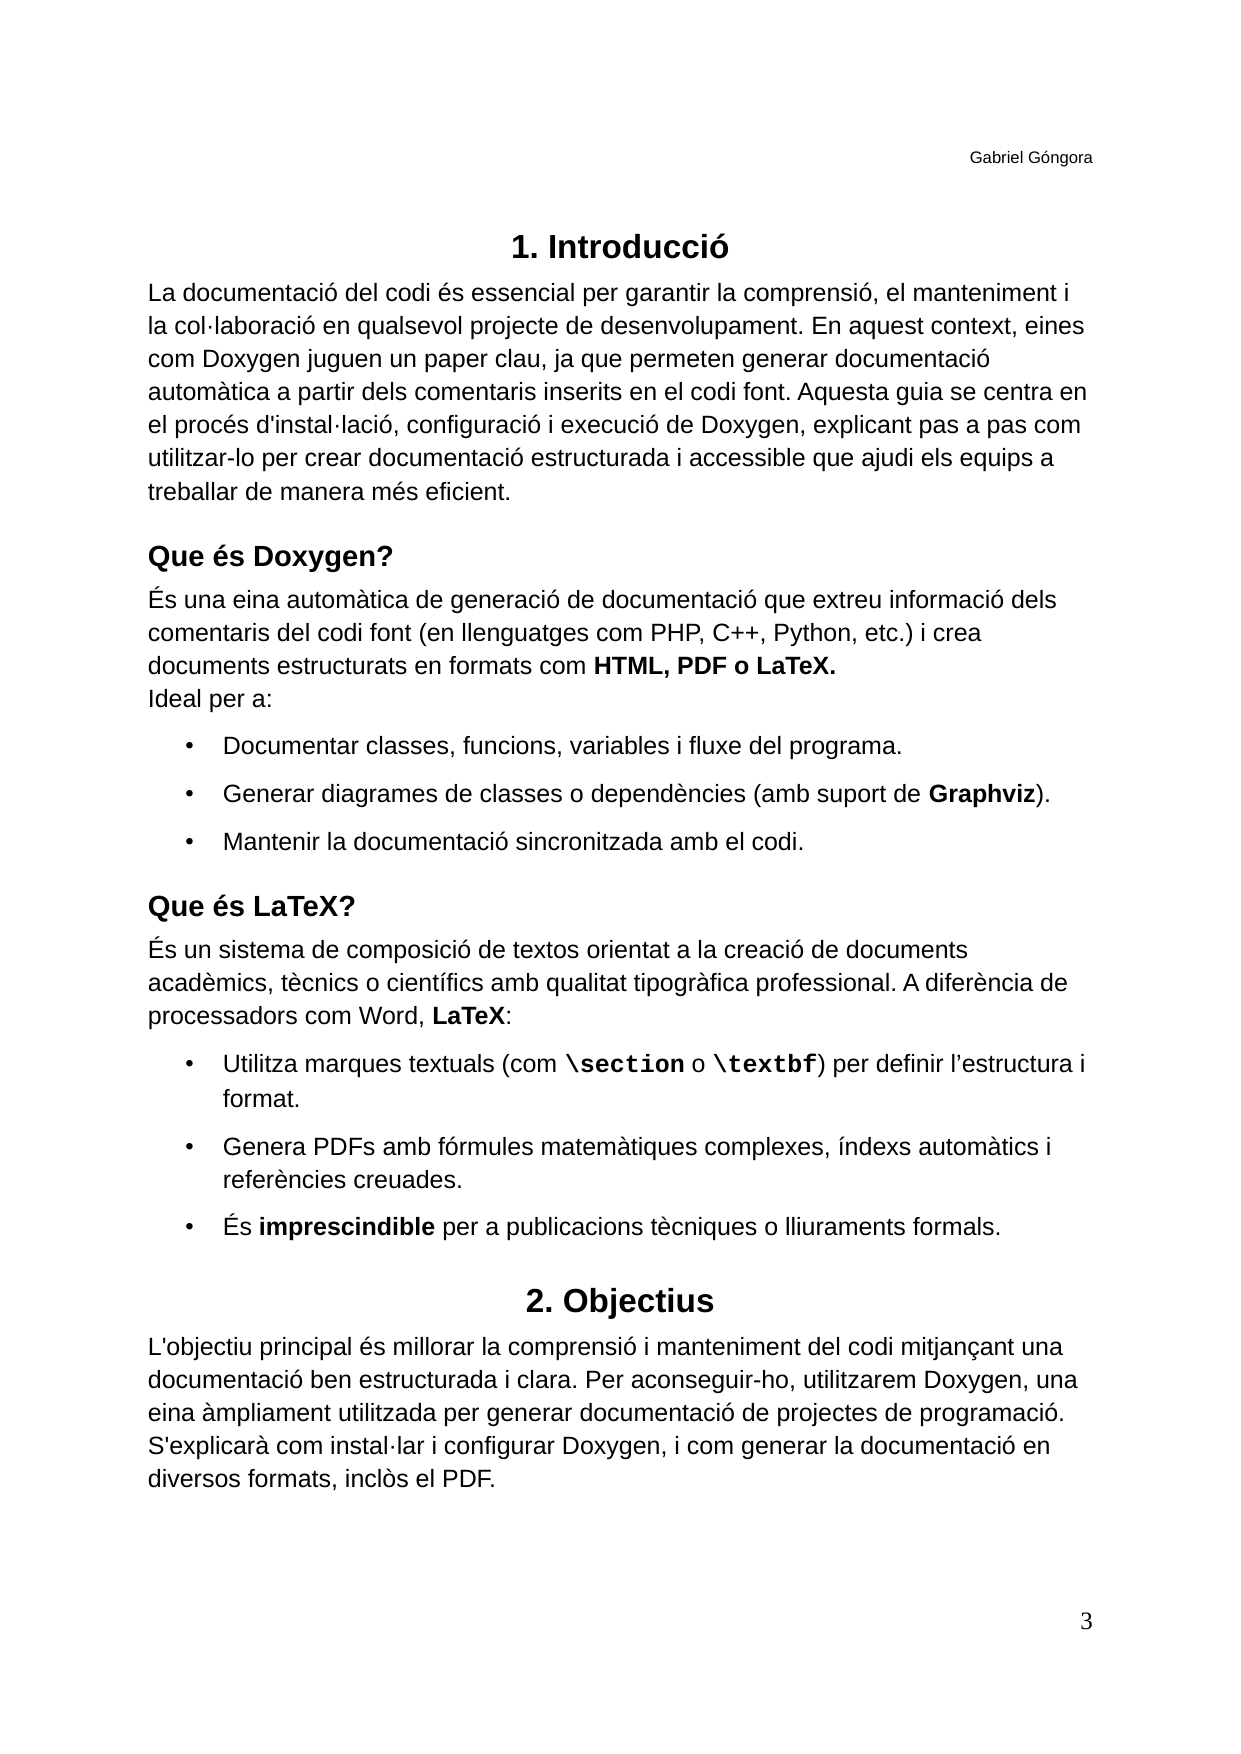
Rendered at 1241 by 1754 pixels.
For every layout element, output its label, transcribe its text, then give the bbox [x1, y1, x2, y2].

text La documentació del codi és essencial per garantir la comprensió, el manteniment i la col·laboració en qualsevol projecte de desenvolupament. En aquest context, eines com Doxygen juguen un paper clau, ja que permeten generar documentació automàtica a partir dels comentaris inserits en el codi font. Aquesta guia se centra en el procés d'instal·lació, configuració i execució de Doxygen, explicant pas a pas com utilitzar-lo per crear documentació estructurada i accessible que ajudi els equips a treballar de manera més eficient. [148, 278, 1093, 505]
list Utilitza marques textuals (com \section o \textbf) per definir l’estructura i format. [185, 1049, 1093, 1113]
list Documentar classes, funcions, variables i fluxe del programa. [185, 731, 1093, 760]
text És un sistema de composició de textos orientat a la creació de documents acadèmics, tècnics o científics amb qualitat tipogràfica professional. A diferència de processadors com Word, LaTeX: [148, 935, 1093, 1030]
list Generar diagrames de classes o dependències (amb suport de Graphviz). [185, 779, 1093, 808]
text És una eina automàtica de generació de documentació que extreu informació dels comentaris del codi font (en llenguatges com PHP, C++, Python, etc.) i crea documents estructurats en formats com HTML, PDF o LaTeX. Ideal per a: [148, 585, 1093, 712]
subtitle 2. Objectius [148, 1281, 1093, 1319]
subtitle Que és LaTeX? [148, 889, 1093, 923]
list Mantenir la documentació sincronitzada amb el codi. [185, 827, 1093, 856]
subtitle 1. Introducció [148, 227, 1093, 266]
list Genera PDFs amb fórmules matemàtiques complexes, índexs automàtics i referències creuades. [185, 1132, 1093, 1193]
subtitle Que és Doxygen? [148, 539, 1093, 572]
text L'objectiu principal és millorar la comprensió i manteniment del codi mitjançant una documentació ben estructurada i clara. Per aconseguir-ho, utilitzarem Doxygen, una eina àmpliament utilitzada per generar documentació de projectes de programació. S'explicarà com instal·lar i configurar Doxygen, i com generar la documentació en diversos formats, inclòs el PDF. [148, 1332, 1093, 1493]
list És imprescindible per a publicacions tècniques o lliuraments formals. [185, 1212, 1093, 1241]
